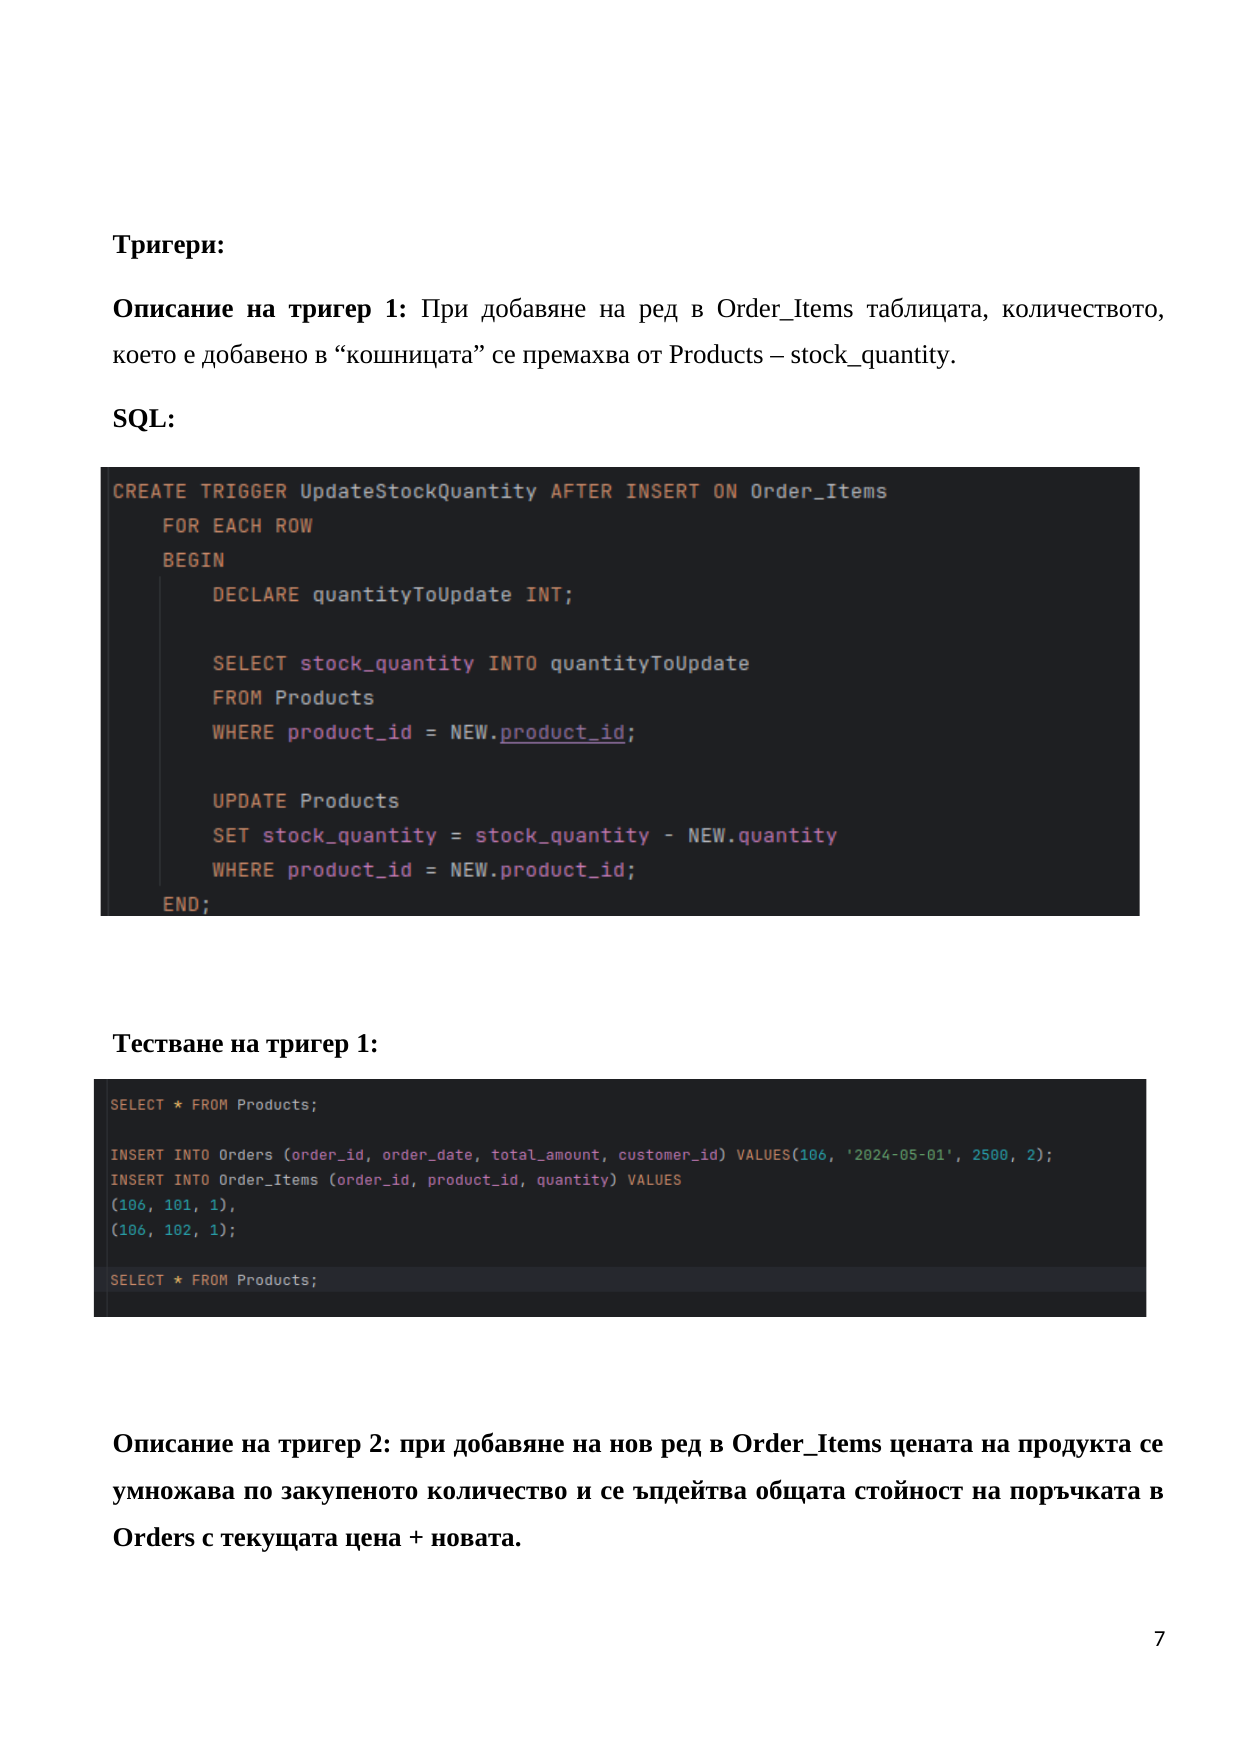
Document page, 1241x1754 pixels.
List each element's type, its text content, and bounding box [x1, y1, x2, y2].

text SQL: [112, 402, 1165, 433]
picture [100, 467, 1140, 916]
text Описание на тригер 2: при добавяне на нов ред в Order_Items цената на продукта се умножава по закупеното количество и се ъпдейтва общата стойност на поръчката в Orders с текущата цена + новата. [112, 1427, 1165, 1552]
picture [93, 1079, 1147, 1317]
text Тригери: [112, 228, 1165, 259]
text Тестване на тригер 1: [112, 1027, 1165, 1058]
text Описание на тригер 1: При добавяне на ред в Order_Items таблицата, количеството, което е добавено в “кошницата” се премахва от Products – stock_quantity. [112, 292, 1165, 369]
